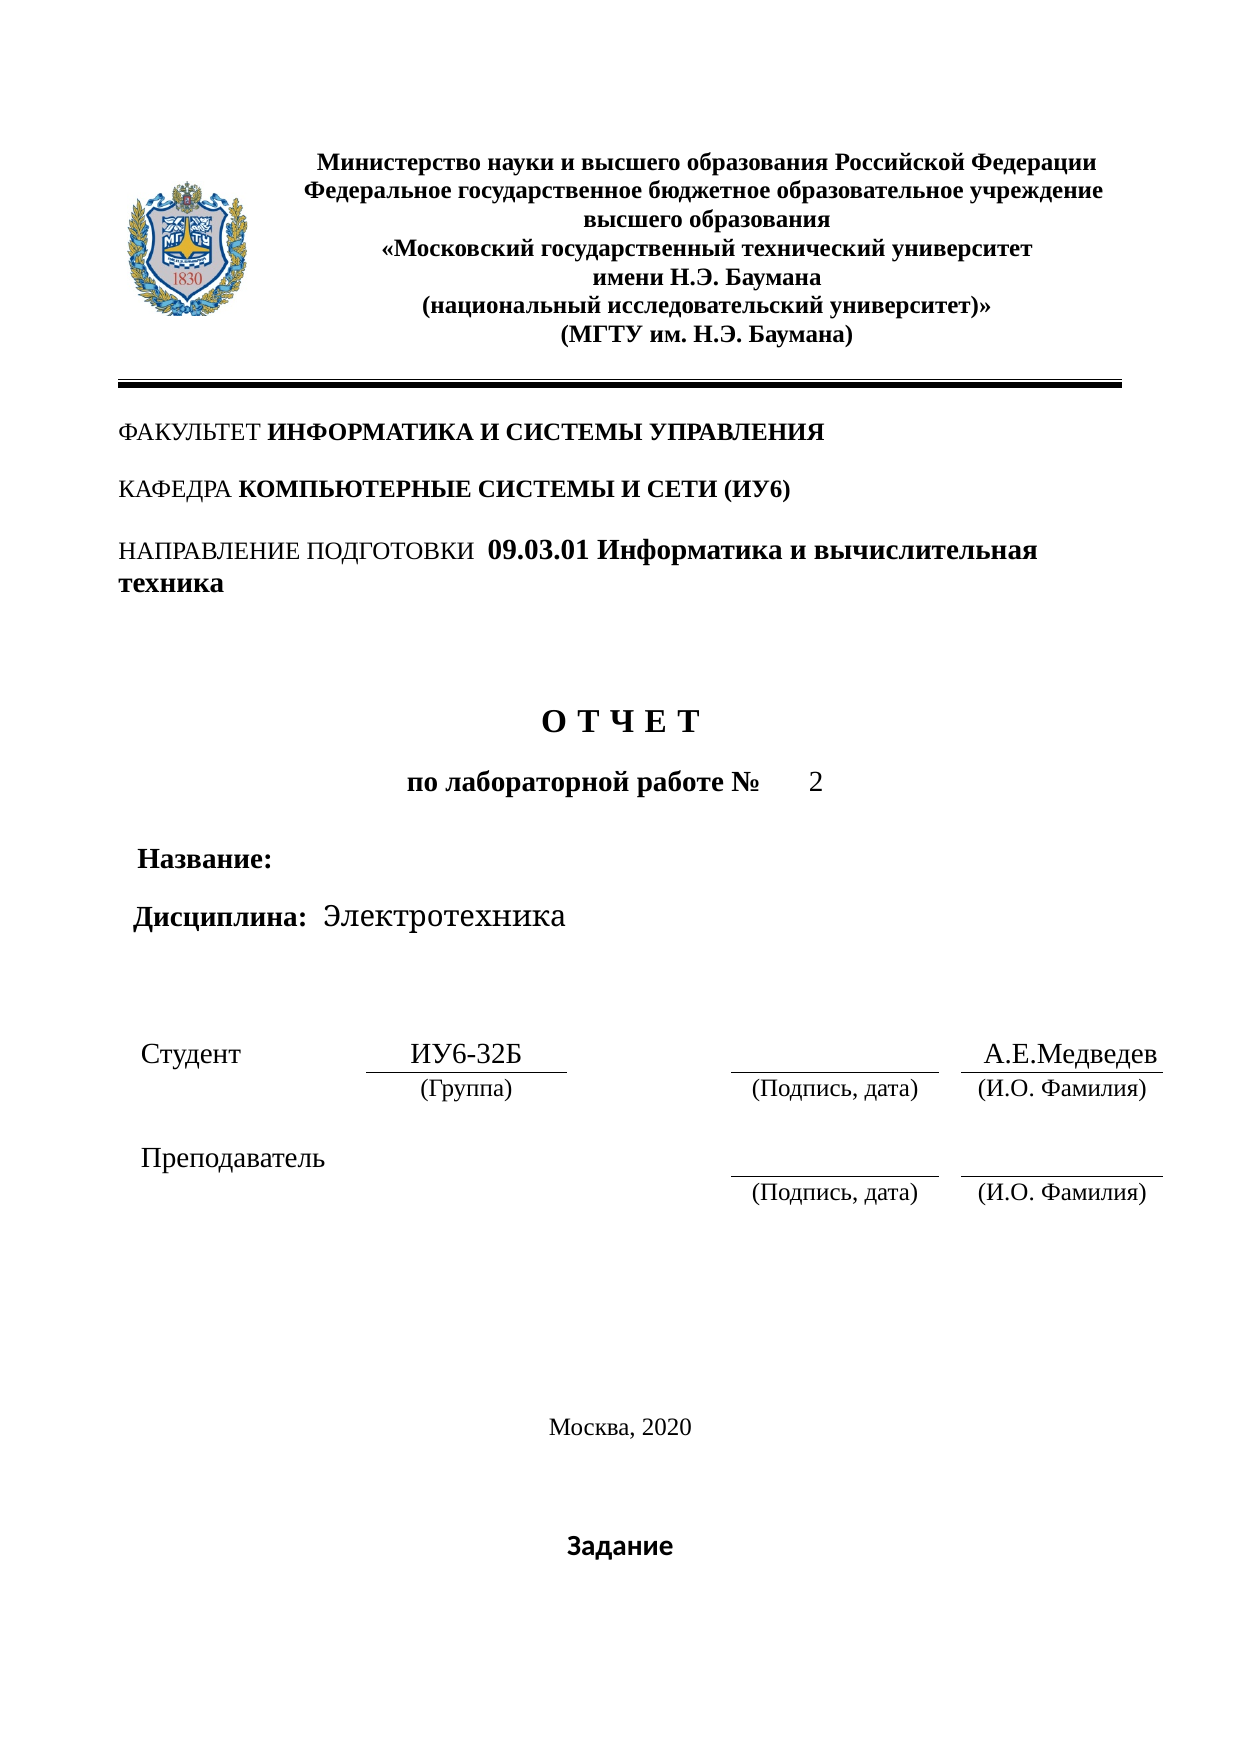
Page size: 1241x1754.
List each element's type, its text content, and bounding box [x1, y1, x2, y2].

table_cell [129, 1107, 354, 1140]
table_cell (Подпись, дата) [720, 1073, 950, 1107]
table_cell [129, 1177, 354, 1211]
table_header 2 [779, 764, 853, 798]
text ФАКУЛЬТЕТ Информатика и системы управления [118, 417, 1122, 446]
table_cell (Группа) [354, 1073, 578, 1107]
table_header [118, 147, 266, 348]
table_cell (Подпись, дата) [720, 1177, 950, 1211]
table_cell (И.О. Фамилия) [950, 1177, 1174, 1211]
table_cell [950, 1107, 1174, 1140]
table_cell [578, 1140, 719, 1177]
table_cell [578, 1107, 719, 1140]
text Дисциплина: Электротехника [133, 896, 1122, 935]
text КАФЕДРА Компьютерные системы и сети (ИУ6) [118, 474, 1122, 503]
table_cell [720, 1107, 950, 1140]
table_header [720, 1036, 950, 1073]
table_header Министерство науки и высшего образования Российской Федерации Федеральное государственное бюджетное образовательное учреждение высшего образования «Московский государственный технический университет имени Н.Э. Баумана (национальный исследовательский университет)» (МГТУ им. Н.Э. Баумана) [266, 147, 1148, 348]
text Задание [118, 1527, 1122, 1563]
table_header Студент [129, 1036, 354, 1073]
table_cell Преподаватель [129, 1140, 354, 1177]
table_header [578, 1036, 719, 1073]
subtitle Отчет [118, 701, 1122, 739]
table_cell [129, 1073, 354, 1107]
text Москва, 2020 [118, 1412, 1122, 1441]
table_cell [578, 1177, 719, 1211]
table_header А.Е.Медведев [950, 1036, 1174, 1073]
table_cell [354, 1140, 578, 1177]
table_cell [354, 1107, 578, 1140]
picture [127, 181, 248, 318]
table_cell [354, 1177, 578, 1211]
text Название: [137, 841, 286, 874]
table_cell [578, 1073, 719, 1107]
table_cell (И.О. Фамилия) [950, 1073, 1174, 1107]
table_header ИУ6-32Б [354, 1036, 578, 1073]
table_cell [950, 1140, 1174, 1177]
table_cell [720, 1140, 950, 1177]
text НАПРАВЛЕНИЕ ПОДГОТОВКИ 09.03.01 Информатика и вычислительная техника [118, 532, 1122, 599]
